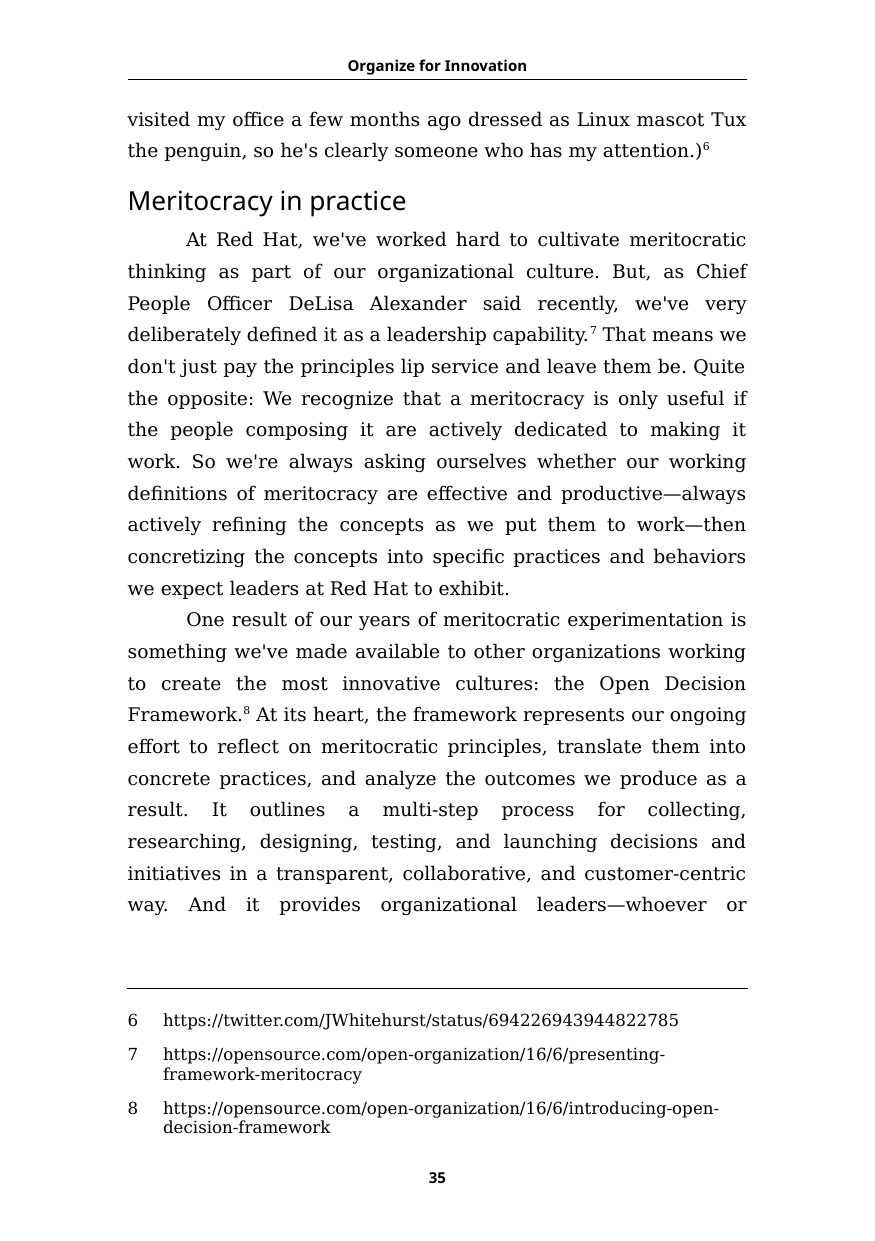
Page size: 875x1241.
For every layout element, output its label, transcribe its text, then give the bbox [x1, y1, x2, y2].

text https://twitter.com/JWhitehurst/status/694226943944822785 [127, 1011, 747, 1030]
text https://opensource.com/open-organization/16/6/introducing-open-decision-framework [127, 1099, 747, 1138]
text https://opensource.com/open-organization/16/6/presenting-framework-meritocracy [127, 1045, 747, 1084]
subtitle Meritocracy in practice [127, 187, 747, 217]
text One result of our years of meritocratic experimentation is something we've made available to other organizations working to create the most innovative cultures: the Open Decision Framework. At its heart, the framework represents our ongoing effort to reflect on meritocratic principles, translate them into concrete practices, and analyze the outcomes we produce as a result. It outlines a multi-step process for collecting, researching, designing, testing, and launching decisions and initiatives in a transparent, collaborative, and customer-centric way. And it provides organizational leaders—whoever or [127, 609, 747, 916]
text visited my office a few months ago dressed as Linux mascot Tux the penguin, so he's clearly someone who has my attention.) [127, 109, 747, 162]
text At Red Hat, we've worked hard to cultivate meritocratic thinking as part of our organizational culture. But, as Chief People Officer DeLisa Alexander said recently, we've very deliberately defined it as a leadership capability. That means we don't just pay the principles lip service and leave them be. Quite the opposite: We recognize that a meritocracy is only useful if the people composing it are actively dedicated to making it work. So we're always asking ourselves whether our working definitions of meritocracy are effective and productive—always actively refining the concepts as we put them to work—then concretizing the concepts into specific practices and behaviors we expect leaders at Red Hat to exhibit. [127, 229, 747, 600]
